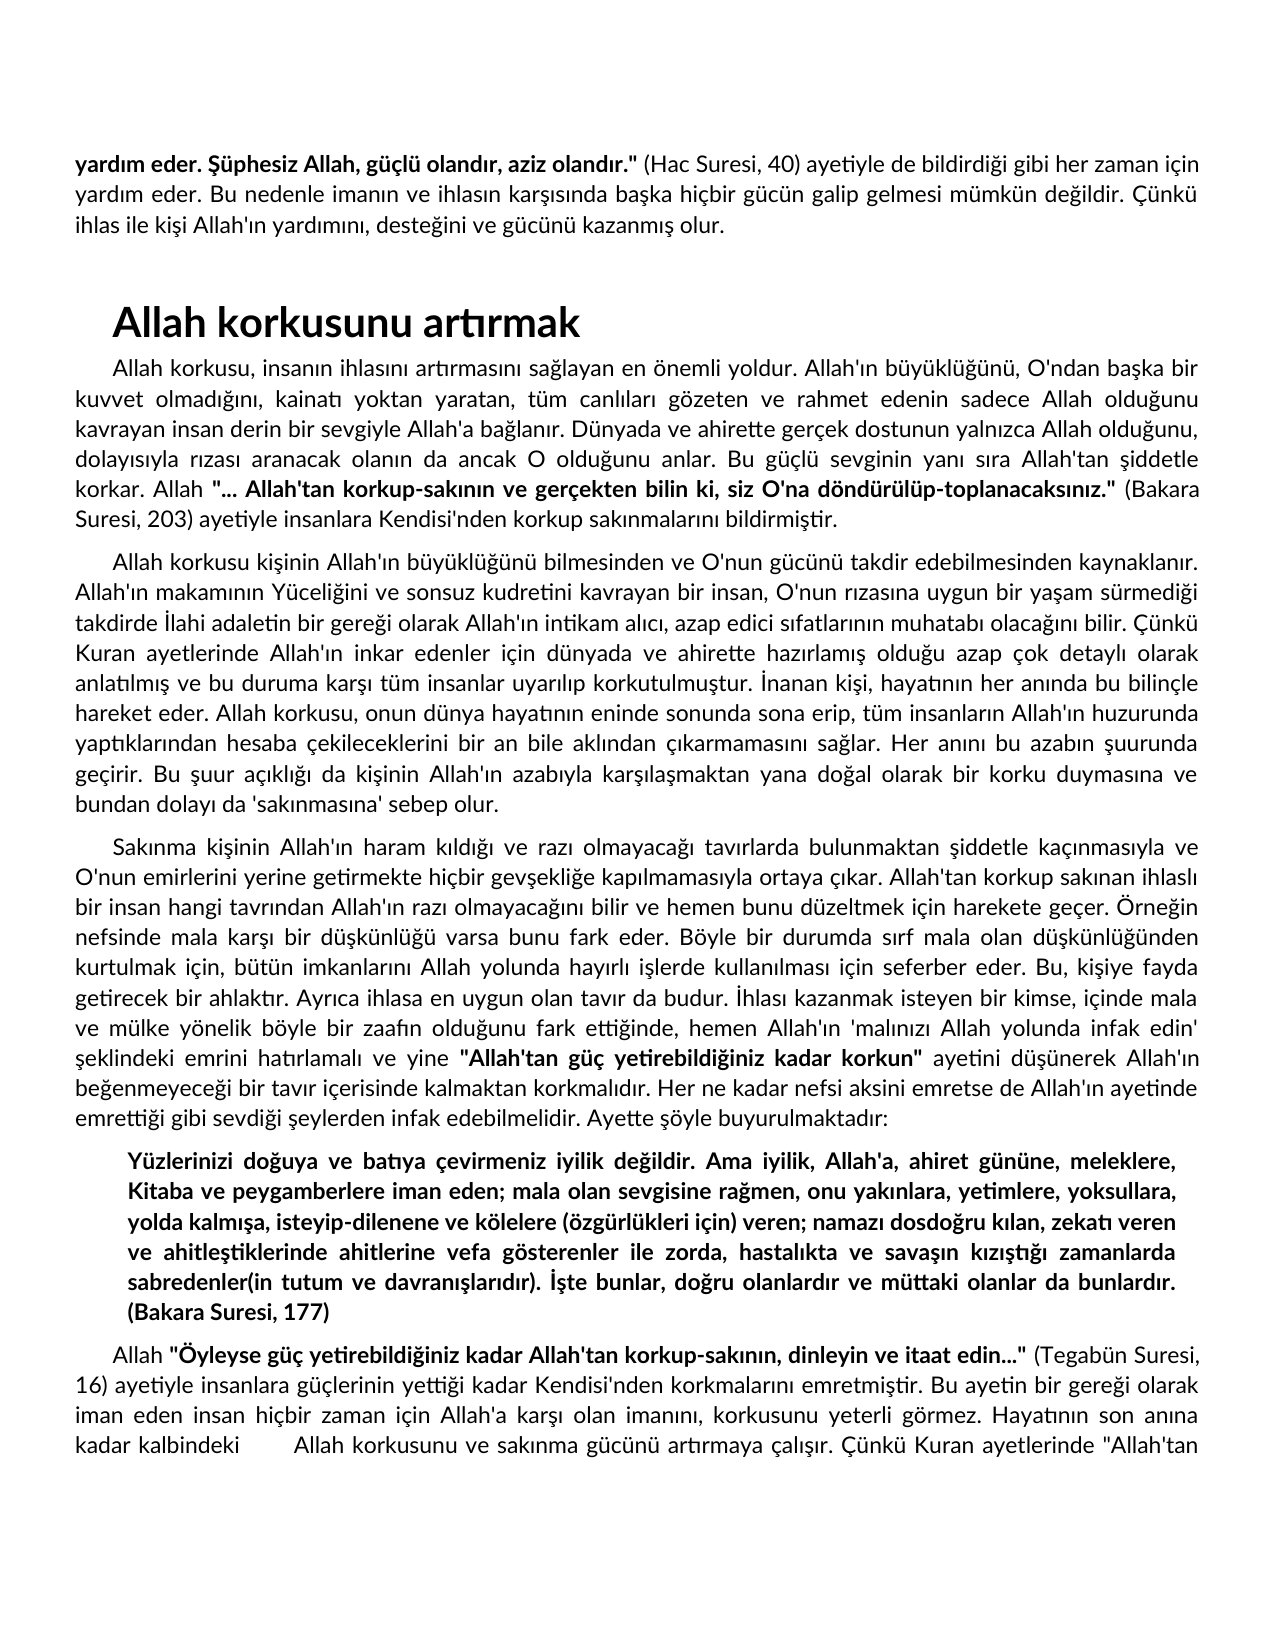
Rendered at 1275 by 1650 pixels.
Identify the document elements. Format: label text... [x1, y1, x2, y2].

text yardım eder. Şüphesiz Allah, güçlü olandır, aziz olandır." (Hac Suresi, 40) ayetiyle de bildirdiği gibi her zaman için yardım eder. Bu nedenle imanın ve ihlasın karşısında başka hiçbir gücün galip gelmesi mümkün değildir. Çünkü ihlas ile kişi Allah'ın yardımını, desteğini ve gücünü kazanmış olur. [75, 150, 1200, 238]
text Allah korkusu, insanın ihlasını artırmasını sağlayan en önemli yoldur. Allah'ın büyüklüğünü, O'ndan başka bir kuvvet olmadığını, kainatı yoktan yaratan, tüm canlıları gözeten ve rahmet edenin sadece Allah olduğunu kavrayan insan derin bir sevgiyle Allah'a bağlanır. Dünyada ve ahirette gerçek dostunun yalnızca Allah olduğunu, dolayısıyla rızası aranacak olanın da ancak O olduğunu anlar. Bu güçlü sevginin yanı sıra Allah'tan şiddetle korkar. Allah "... Allah'tan korkup-sakının ve gerçekten bilin ki, siz O'na döndürülüp-toplanacaksınız." (Bakara Suresi, 203) ayetiyle insanlara Kendisi'nden korkup sakınmalarını bildirmiştir. [75, 354, 1200, 533]
text Allah "Öyleyse güç yetirebildiğiniz kadar Allah'tan korkup-sakının, dinleyin ve itaat edin..." (Tegabün Suresi, 16) ayetiyle insanlara güçlerinin yettiği kadar Kendisi'nden korkmalarını emretmiştir. Bu ayetin bir gereği olarak iman eden insan hiçbir zaman için Allah'a karşı olan imanını, korkusunu yeterli görmez. Hayatının son anına kadar kalbindeki Allah korkusunu ve sakınma gücünü artırmaya çalışır. Çünkü Kuran ayetlerinde "Allah'tan [75, 1341, 1200, 1459]
text Sakınma kişinin Allah'ın haram kıldığı ve razı olmayacağı tavırlarda bulunmaktan şiddetle kaçınmasıyla ve O'nun emirlerini yerine getirmekte hiçbir gevşekliğe kapılmamasıyla ortaya çıkar. Allah'tan korkup sakınan ihlaslı bir insan hangi tavrından Allah'ın razı olmayacağını bilir ve hemen bunu düzeltmek için harekete geçer. Örneğin nefsinde mala karşı bir düşkünlüğü varsa bunu fark eder. Böyle bir durumda sırf mala olan düşkünlüğünden kurtulmak için, bütün imkanlarını Allah yolunda hayırlı işlerde kullanılması için seferber eder. Bu, kişiye fayda getirecek bir ahlaktır. Ayrıca ihlasa en uygun olan tavır da budur. İhlası kazanmak isteyen bir kimse, içinde mala ve mülke yönelik böyle bir zaafın olduğunu fark ettiğinde, hemen Allah'ın 'malınızı Allah yolunda infak edin' şeklindeki emrini hatırlamalı ve yine "Allah'tan güç yetirebildiğiniz kadar korkun" ayetini düşünerek Allah'ın beğenmeyeceği bir tavır içerisinde kalmaktan korkmalıdır. Her ne kadar nefsi aksini emretse de Allah'ın ayetinde emrettiği gibi sevdiği şeylerden infak edebilmelidir. Ayette şöyle buyurulmaktadır: [75, 832, 1200, 1132]
text Allah korkusu kişinin Allah'ın büyüklüğünü bilmesinden ve O'nun gücünü takdir edebilmesinden kaynaklanır. Allah'ın makamının Yüceliğini ve sonsuz kudretini kavrayan bir insan, O'nun rızasına uygun bir yaşam sürmediği takdirde İlahi adaletin bir gereği olarak Allah'ın intikam alıcı, azap edici sıfatlarının muhatabı olacağını bilir. Çünkü Kuran ayetlerinde Allah'ın inkar edenler için dünyada ve ahirette hazırlamış olduğu azap çok detaylı olarak anlatılmış ve bu duruma karşı tüm insanlar uyarılıp korkutulmuştur. İnanan kişi, hayatının her anında bu bilinçle hareket eder. Allah korkusu, onun dünya hayatının eninde sonunda sona erip, tüm insanların Allah'ın huzurunda yaptıklarından hesaba çekileceklerini bir an bile aklından çıkarmamasını sağlar. Her anını bu azabın şuurunda geçirir. Bu şuur açıklığı da kişinin Allah'ın azabıyla karşılaşmaktan yana doğal olarak bir korku duymasına ve bundan dolayı da 'sakınmasına' sebep olur. [75, 548, 1200, 817]
subtitle Allah korkusunu artırmak [112, 296, 1200, 346]
text Yüzlerinizi doğuya ve batıya çevirmeniz iyilik değildir. Ama iyilik, Allah'a, ahiret gününe, meleklere, Kitaba ve peygamberlere iman eden; mala olan sevgisine rağmen, onu yakınlara, yetimlere, yoksullara, yolda kalmışa, isteyip-dilenene ve kölelere (özgürlükleri için) veren; namazı dosdoğru kılan, zekatı veren ve ahitleştiklerinde ahitlerine vefa gösterenler ile zorda, hastalıkta ve savaşın kızıştığı zamanlarda sabredenler(in tutum ve davranışlarıdır). İşte bunlar, doğru olanlardır ve müttaki olanlar da bunlardır. (Bakara Suresi, 177) [127, 1147, 1177, 1325]
